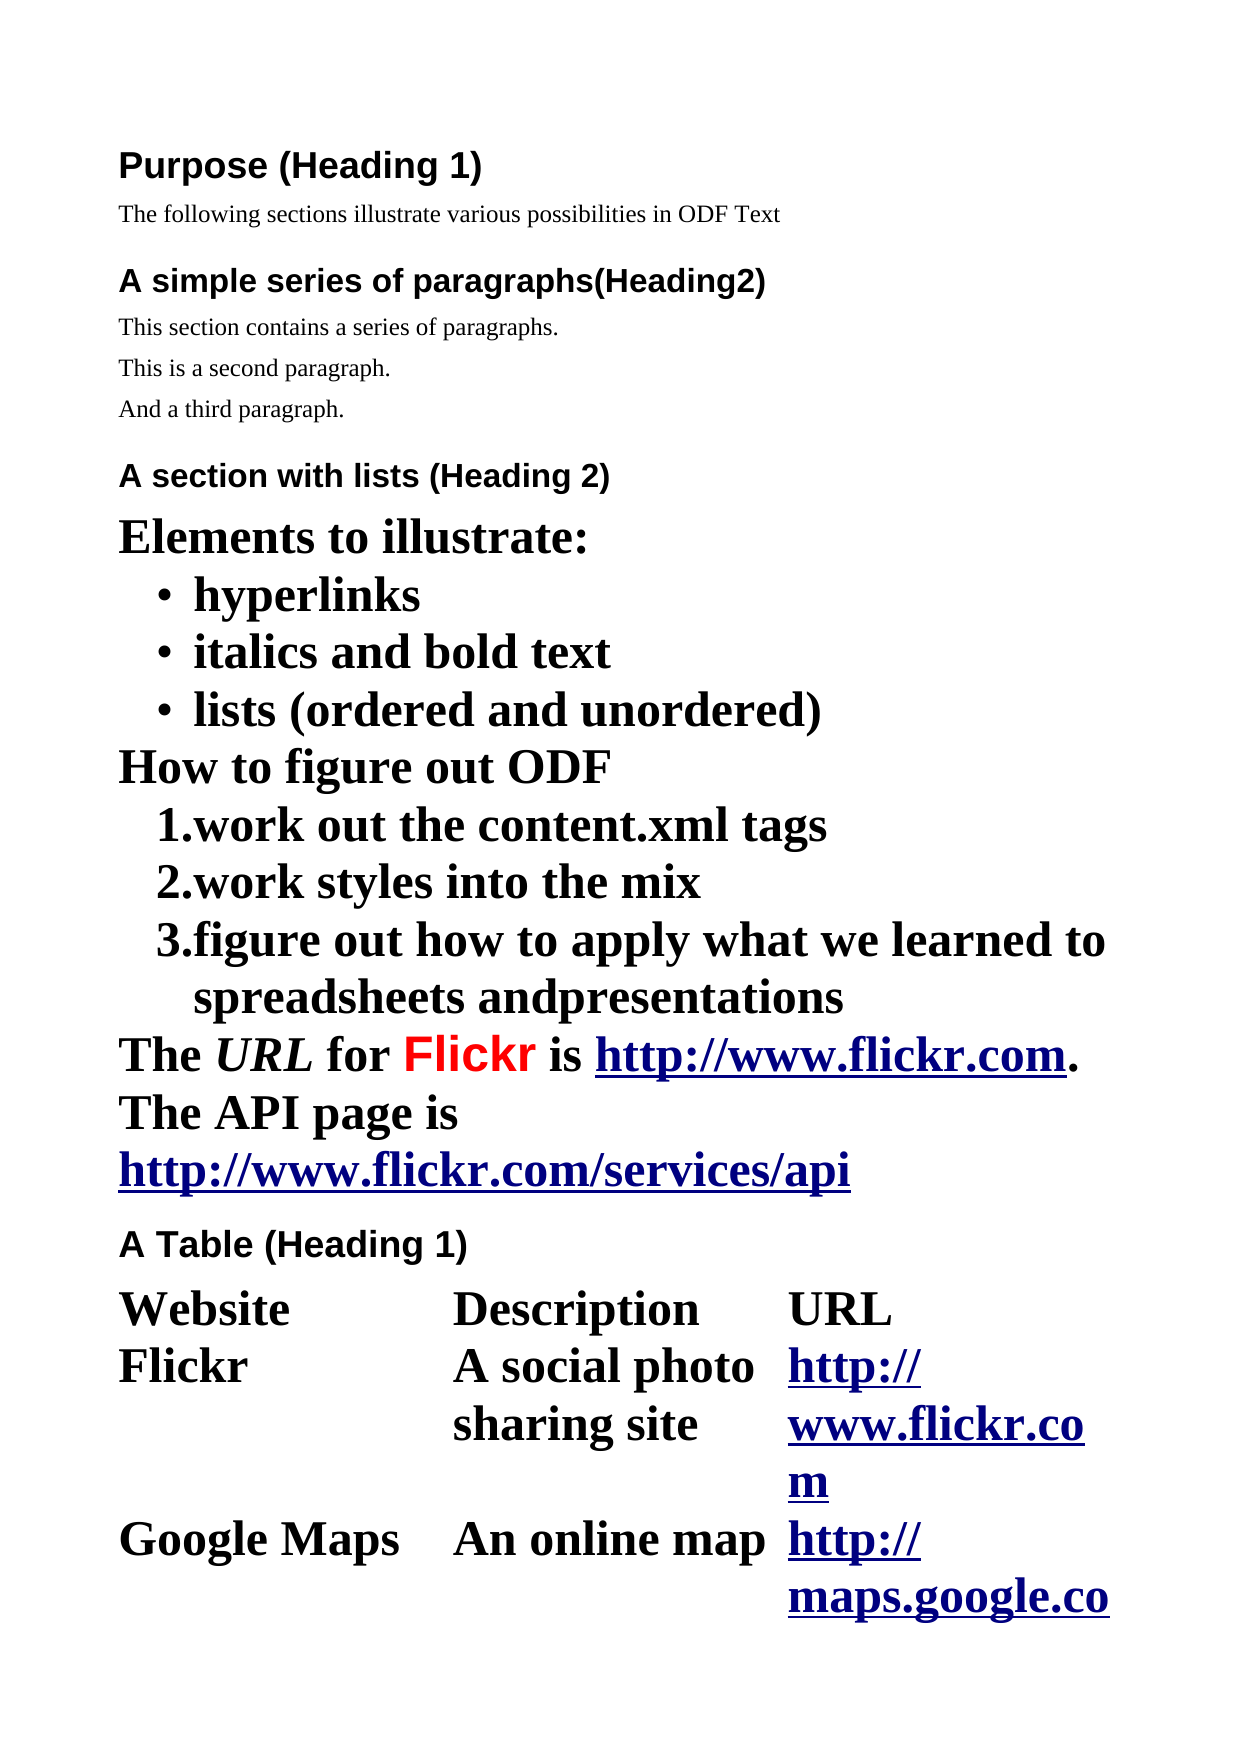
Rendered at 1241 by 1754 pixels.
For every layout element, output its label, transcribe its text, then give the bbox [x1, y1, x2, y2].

subtitle A simple series of paragraphs(Heading2) [118, 217, 1122, 274]
table_cell A social photo sharing site [453, 1261, 787, 1433]
subtitle Purpose (Heading 1) [118, 118, 1122, 176]
table_header Website [118, 1204, 453, 1261]
text How to figure out ODF [118, 686, 1122, 743]
table_cell http://maps.google.com [788, 1434, 1122, 1606]
list figure out how to apply what we learned to spreadsheets andpresentations [156, 858, 1122, 973]
subtitle A Table (Heading 1) [118, 1146, 1122, 1203]
text And a third paragraph. [118, 357, 1122, 386]
list italics and bold text [156, 571, 1122, 628]
text This section contains a series of paragraphs. [118, 274, 1122, 303]
list work styles into the mix [156, 801, 1122, 858]
table_cell http://www.flickr.com [788, 1261, 1122, 1433]
text The following sections illustrate various possibilities in ODF Text [118, 176, 1122, 204]
text Elements to illustrate: [118, 456, 1122, 513]
table_header Description [453, 1204, 787, 1261]
table_cell Google Maps [118, 1434, 453, 1606]
table_cell An online map [453, 1434, 787, 1606]
text The URL for Flickr is http://www.flickr.com. The API page is http://www.flickr.com/services/api [189, 1141, 812, 1146]
table_cell Flickr [118, 1261, 453, 1433]
list work out the content.xml tags [156, 743, 1122, 801]
list lists (ordered and unordered) [156, 628, 1122, 686]
list hyperlinks [156, 513, 1122, 571]
subtitle A section with lists (Heading 2) [118, 398, 1122, 456]
text The URL for Flickr is http://www.flickr.com. The API page is http://www.flickr.com/services/api [118, 973, 1122, 1146]
text This is a second paragraph. [118, 316, 1122, 344]
table_header Description [465, 1220, 478, 1247]
table_header URL [788, 1204, 1122, 1261]
